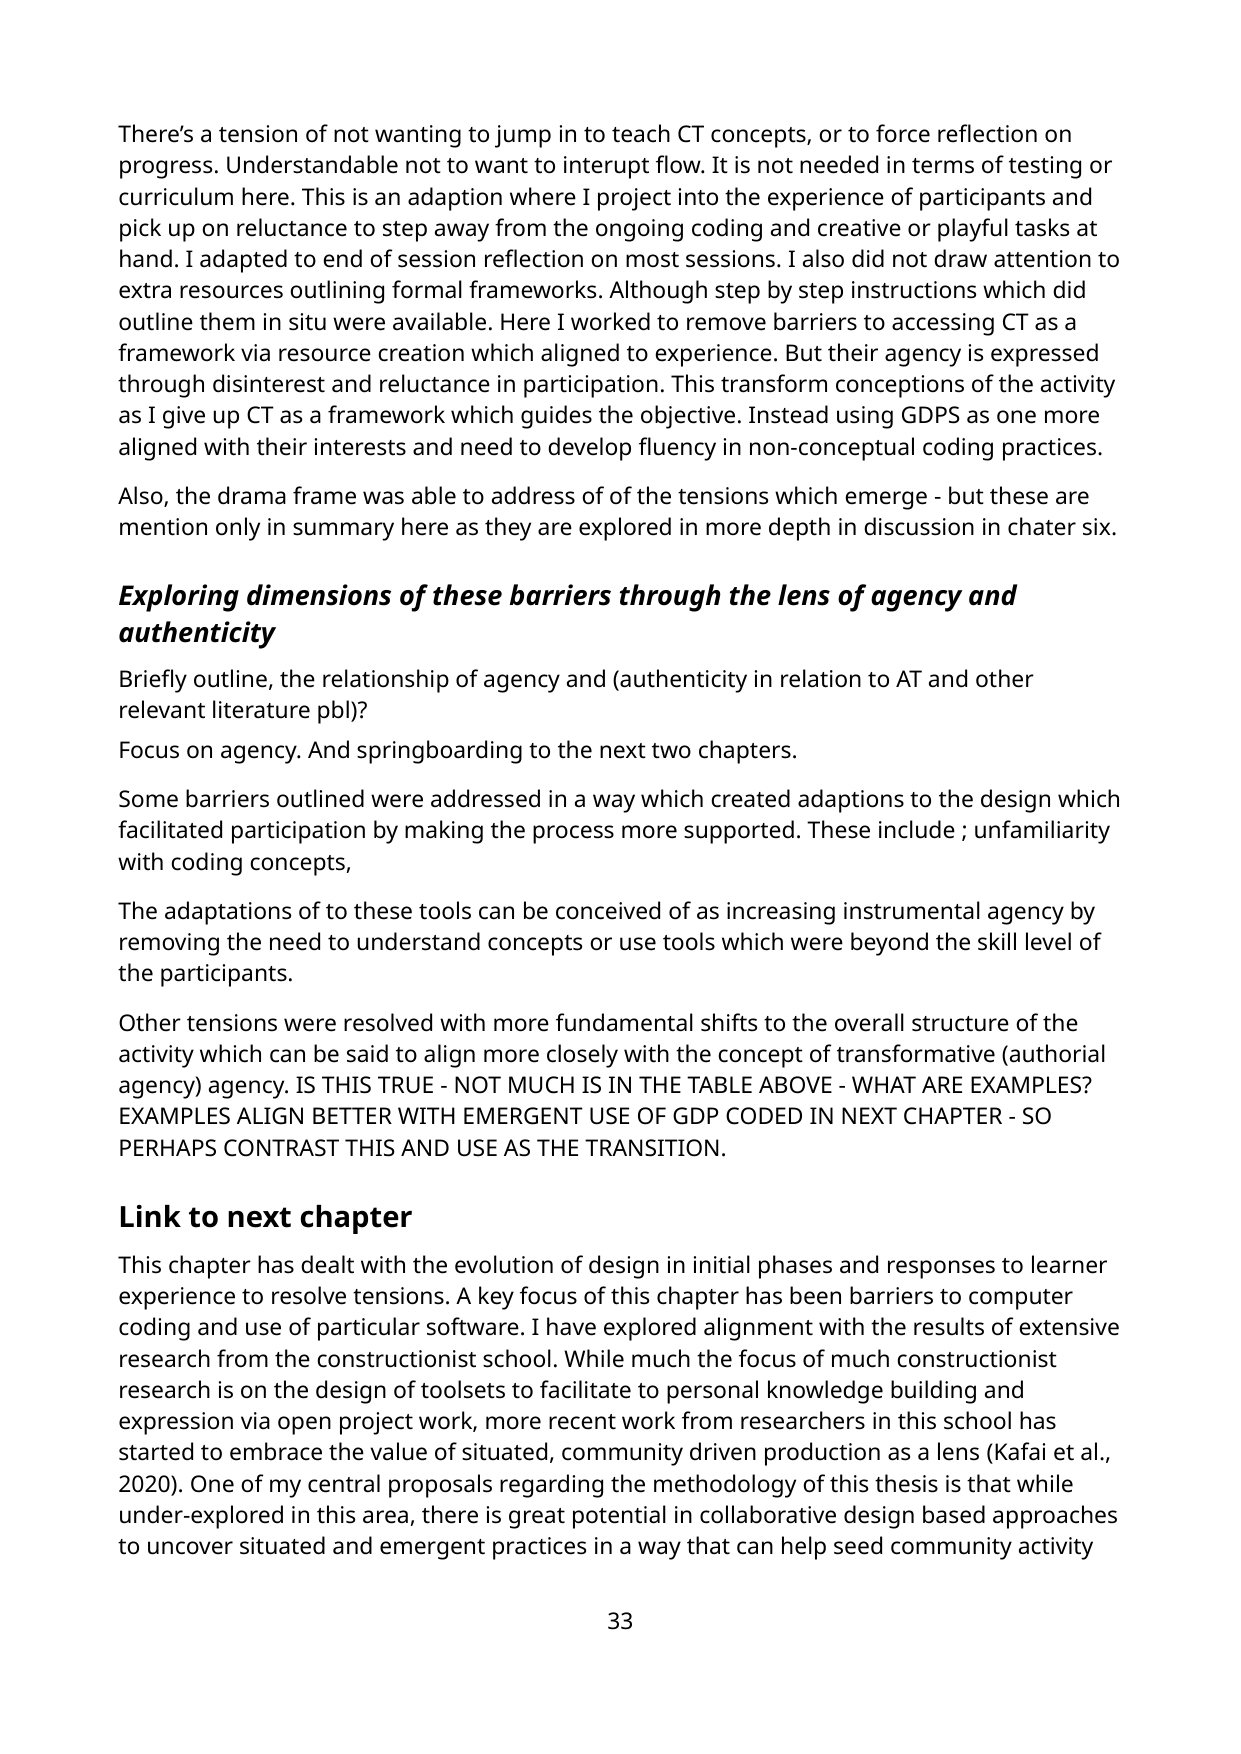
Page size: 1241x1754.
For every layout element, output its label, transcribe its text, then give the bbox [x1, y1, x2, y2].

text Focus on agency. And springboarding to the next two chapters. [118, 734, 1122, 765]
text Other tensions were resolved with more fundamental shifts to the overall structure of the activity which can be said to align more closely with the concept of transformative (authorial agency) agency. IS THIS TRUE - NOT MUCH IS IN THE TABLE ABOVE - WHAT ARE EXAMPLES? EXAMPLES ALIGN BETTER WITH EMERGENT USE OF GDP CODED IN NEXT CHAPTER - SO PERHAPS CONTRAST THIS AND USE AS THE TRANSITION. [118, 1006, 1122, 1163]
text Some barriers outlined were addressed in a way which created adaptions to the design which facilitated participation by making the process more supported. These include ; unfamiliarity with coding concepts, [118, 783, 1122, 877]
text The adaptations of to these tools can be conceived of as increasing instrumental agency by removing the need to understand concepts or use tools which were beyond the skill level of the participants. [118, 895, 1122, 988]
text There’s a tension of not wanting to jump in to teach CT concepts, or to force reflection on progress. Understandable not to want to interupt flow. It is not needed in terms of testing or curriculum here. This is an adaption where I project into the experience of participants and pick up on reluctance to step away from the ongoing coding and creative or playful tasks at hand. I adapted to end of session reflection on most sessions. I also did not draw attention to extra resources outlining formal frameworks. Although step by step instructions which did outline them in situ were available. Here I worked to remove barriers to accessing CT as a framework via resource creation which aligned to experience. But their agency is expressed through disinterest and reluctance in participation. This transform conceptions of the activity as I give up CT as a framework which guides the objective. Instead using GDPS as one more aligned with their interests and need to develop fluency in non-conceptual coding practices. [118, 118, 1122, 462]
text Also, the drama frame was able to address of of the tensions which emerge - but these are mention only in summary here as they are explored in more depth in discussion in chater six. [118, 480, 1122, 542]
text Briefly outline, the relationship of agency and (authenticity in relation to AT and other relevant literature pbl)? [118, 662, 1122, 725]
text This chapter has dealt with the evolution of design in initial phases and responses to learner experience to resolve tensions. A key focus of this chapter has been barriers to computer coding and use of particular software. I have explored alignment with the results of extensive research from the constructionist school. While much the focus of much constructionist research is on the design of toolsets to facilitate to personal knowledge building and expression via open project work, more recent work from researchers in this school has started to embrace the value of situated, community driven production as a lens (Kafai et al., 2020). One of my central proposals regarding the methodology of this thesis is that while under-explored in this area, there is great potential in collaborative design based approaches to uncover situated and emergent practices in a way that can help seed community activity [118, 1249, 1122, 1561]
subtitle Exploring dimensions of these barriers through the lens of agency and authenticity [118, 576, 1122, 650]
subtitle Link to next chapter [118, 1197, 1122, 1236]
